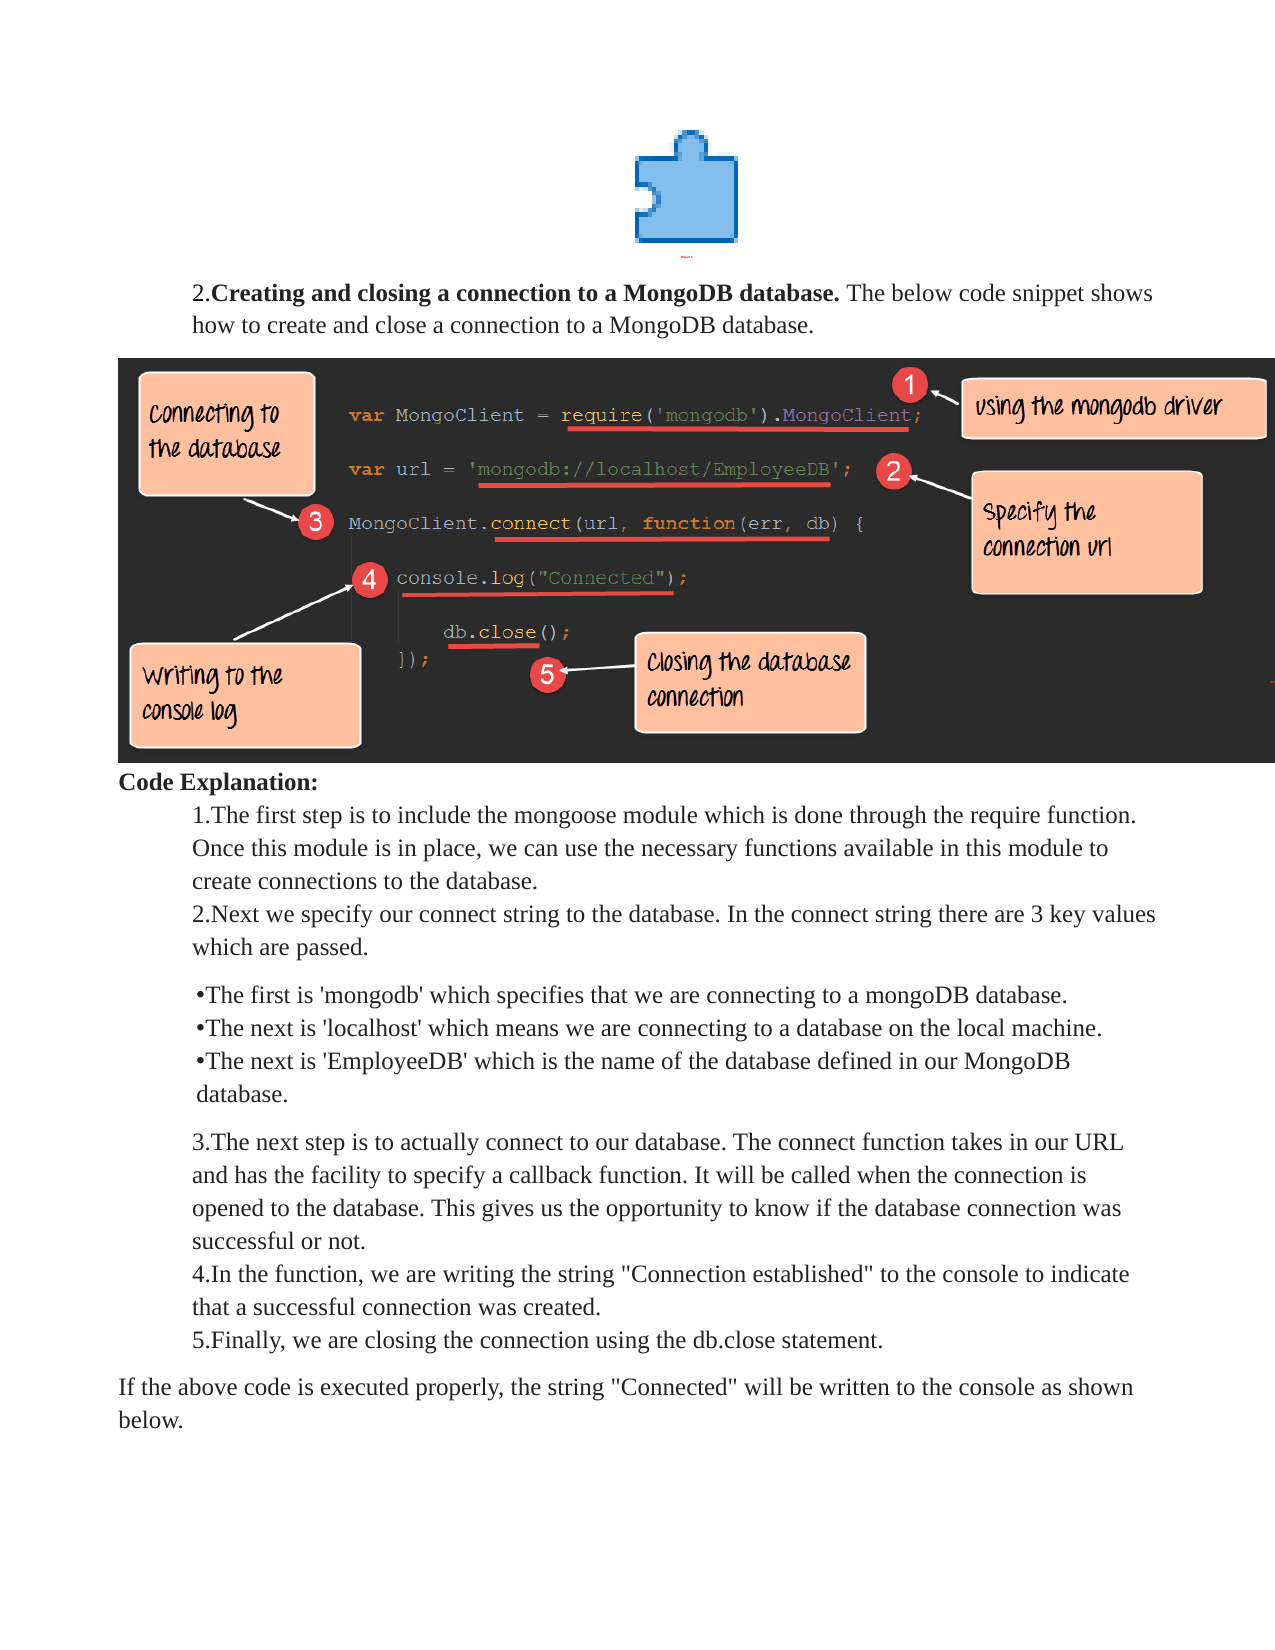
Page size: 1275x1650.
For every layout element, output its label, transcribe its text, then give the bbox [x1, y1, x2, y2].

list Creating and closing a connection to a MongoDB database. The below code snippet shows how to create and close a connection to a MongoDB database. [118, 278, 1157, 339]
list The first step is to include the mongoose module which is done through the require function. Once this module is in place, we can use the necessary functions available in this module to create connections to the database. [118, 800, 1157, 895]
list The first is 'mongodb' which specifies that we are connecting to a mongoDB database. [118, 980, 1157, 1009]
text Code Explanation: [118, 767, 1157, 796]
list The next step is to actually connect to our database. The connect function takes in our URL and has the facility to specify a callback function. It will be called when the connection is opened to the database. This gives us the opportunity to know if the database connection was successful or not. [118, 1127, 1157, 1254]
list In the function, we are writing the string "Connection established" to the console to indicate that a successful connection was created. [118, 1259, 1157, 1321]
picture [118, 358, 1275, 763]
list Next we specify our connect string to the database. In the connect string there are 3 key values which are passed. [118, 899, 1157, 961]
list Finally, we are closing the connection using the db.close statement. [118, 1325, 1157, 1353]
list The next is 'localhost' which means we are connecting to a database on the local machine. [118, 1013, 1157, 1042]
text If the above code is executed properly, the string "Connected" will be written to the console as shown below. [118, 1372, 1157, 1434]
list The next is 'EmployeeDB' which is the name of the database defined in our MongoDB database. [118, 1046, 1157, 1108]
